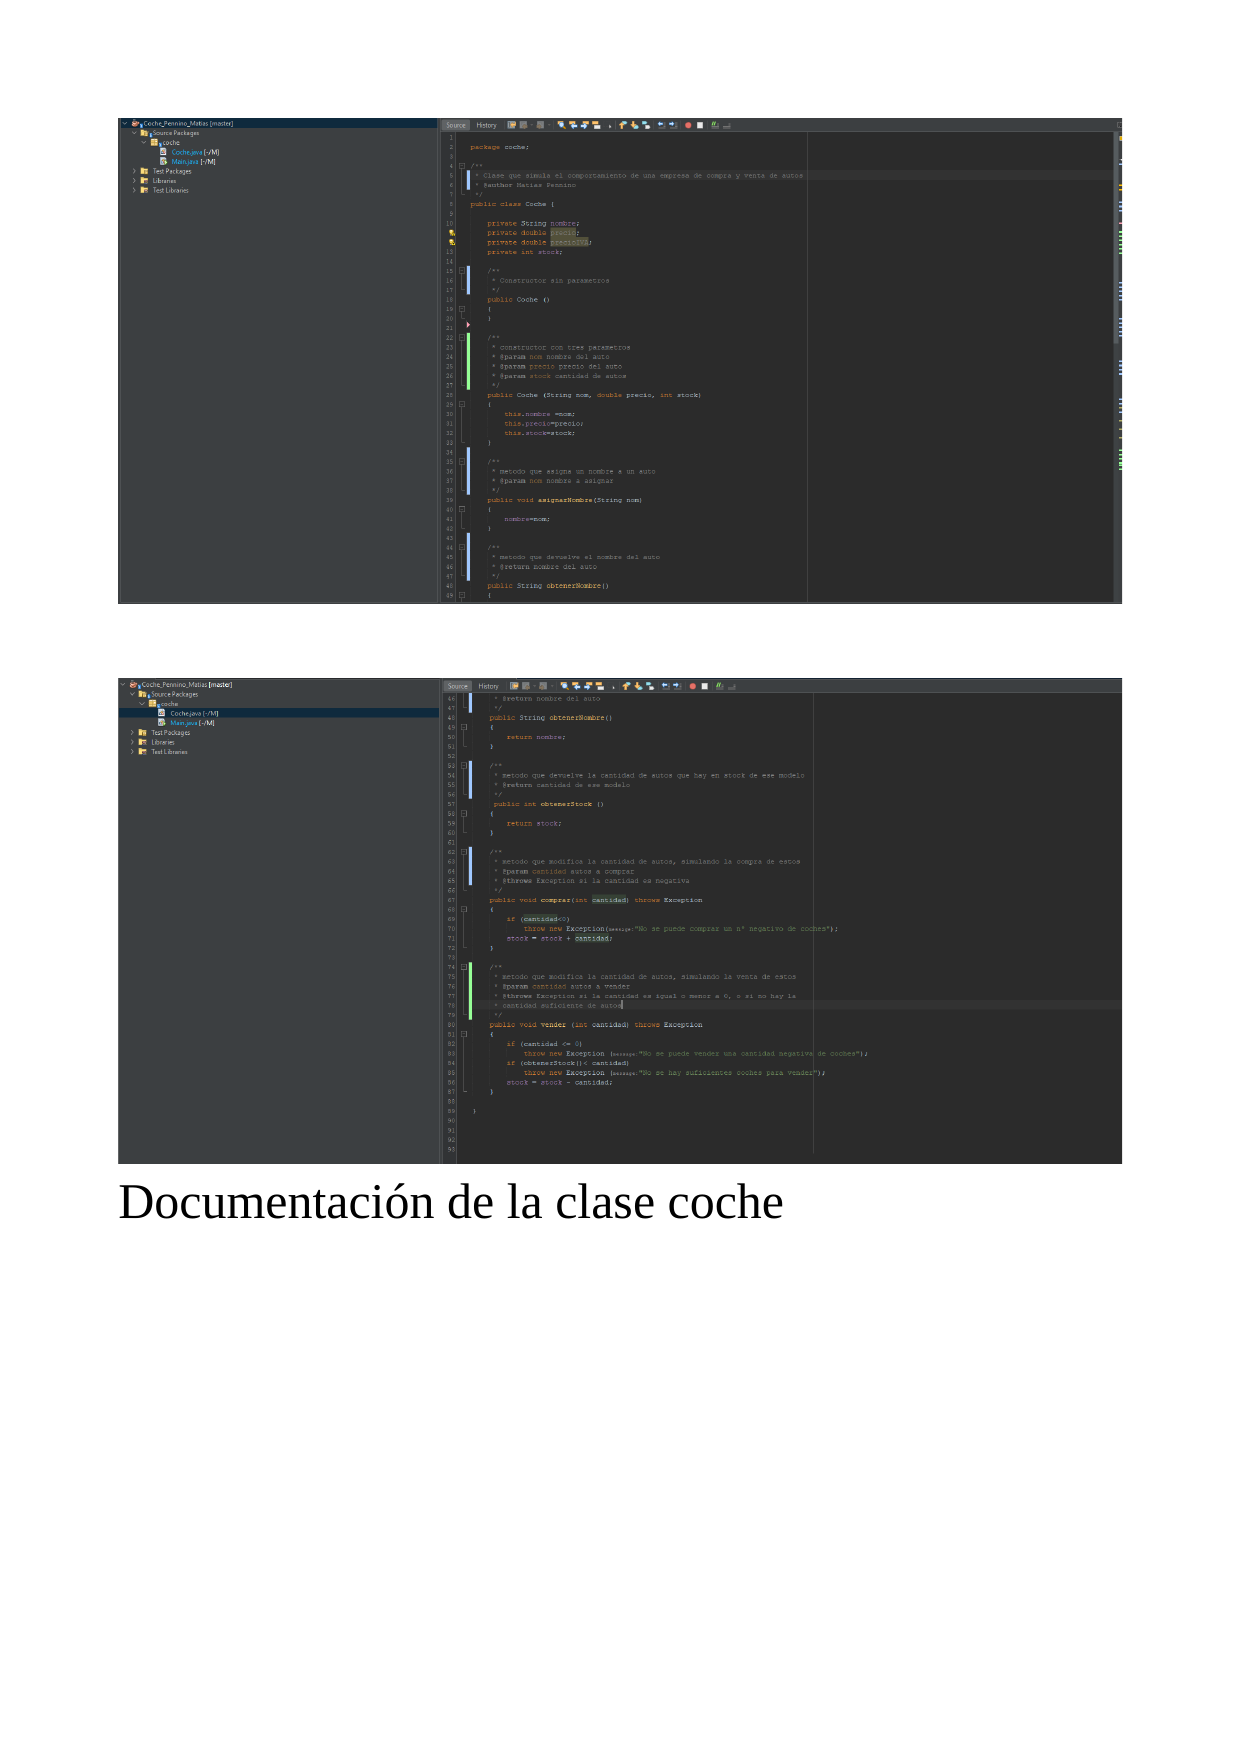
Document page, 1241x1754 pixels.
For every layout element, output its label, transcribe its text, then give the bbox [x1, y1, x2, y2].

picture [118, 678, 1123, 1164]
picture [118, 118, 1123, 604]
text Documentación de la clase coche [118, 1164, 1122, 1229]
